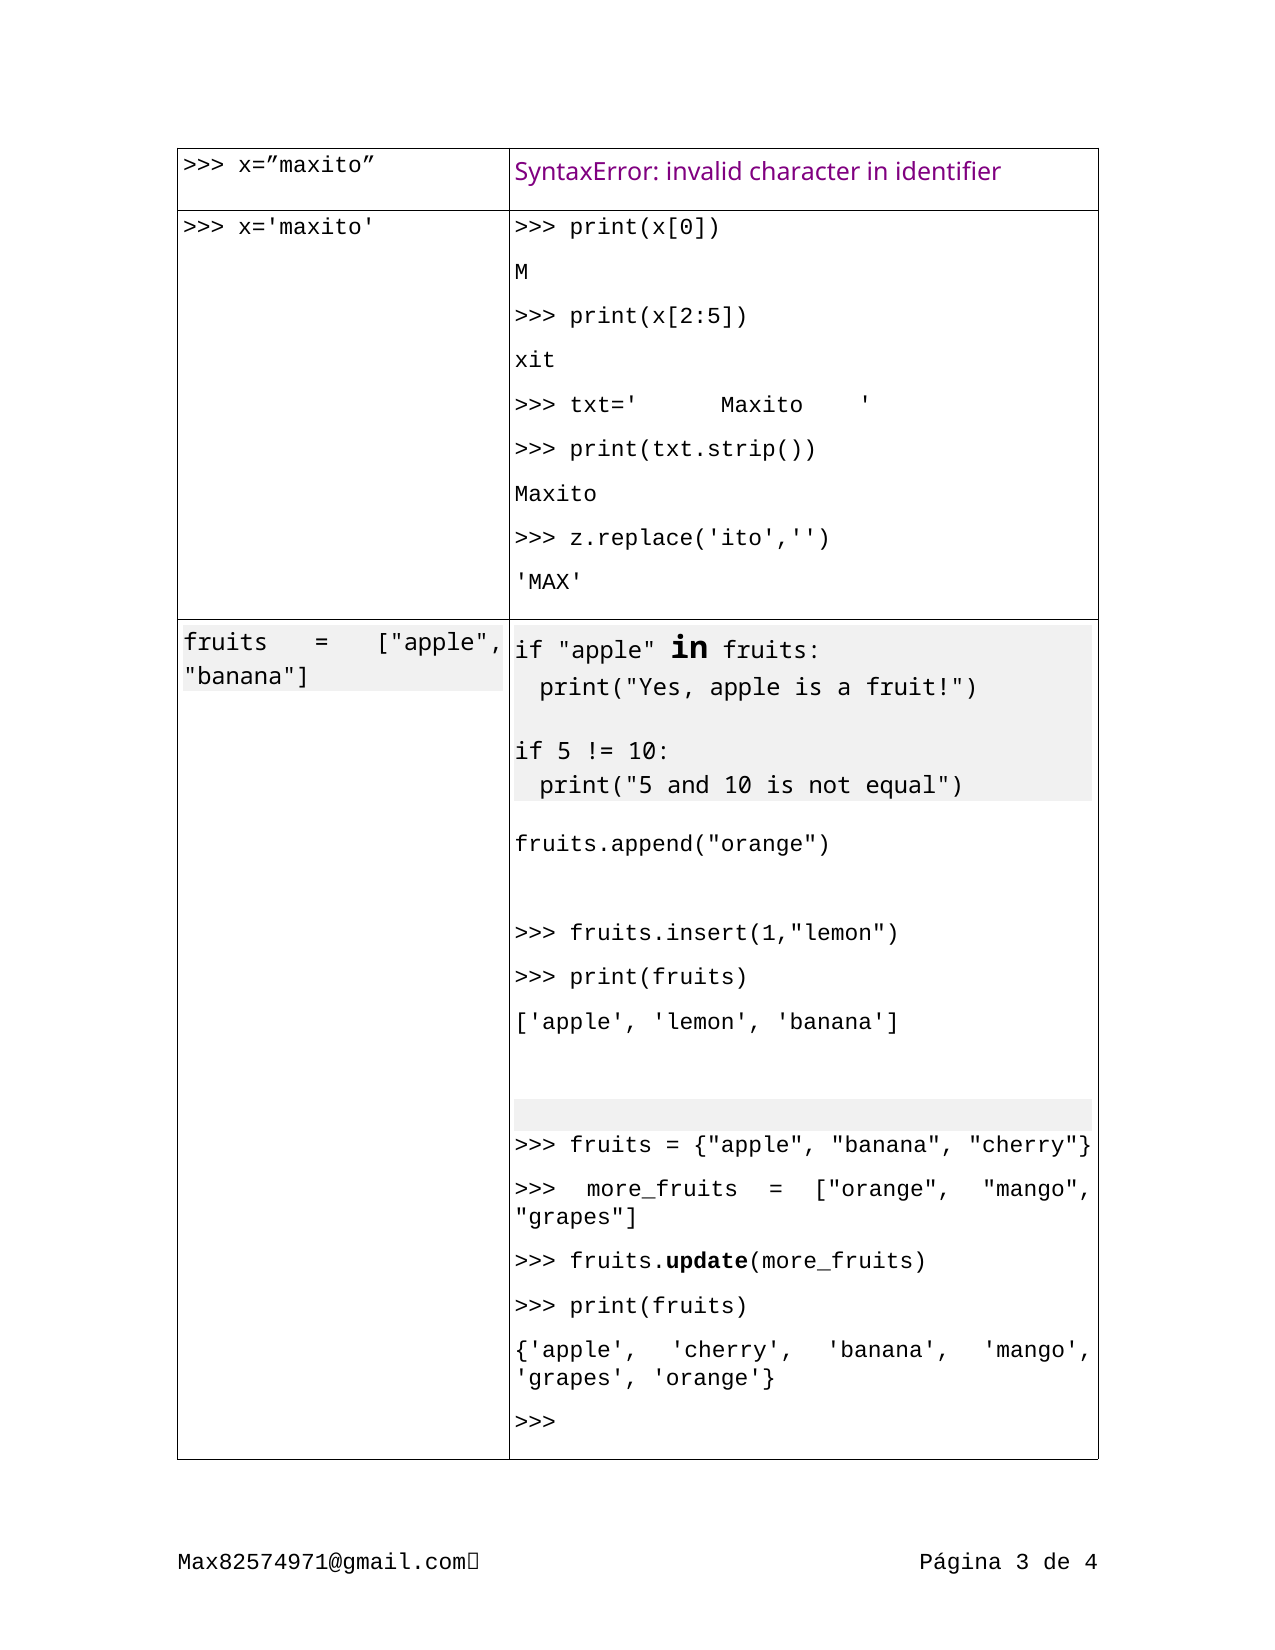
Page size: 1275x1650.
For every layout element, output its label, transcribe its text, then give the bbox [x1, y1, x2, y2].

table_cell if "apple" in fruits: print("Yes, apple is a fruit!") if 5 != 10: print("5 and 10 is not equal") fruits.append("orange") >>> fruits.insert(1,"lemon") >>> print(fruits) ['apple', 'lemon', 'banana'] >>> fruits = {"apple", "banana", "cherry"} >>> more_fruits = ["orange", "mango", "grapes"] >>> fruits.update(more_fruits) >>> print(fruits) {'apple', 'cherry', 'banana', 'mango', 'grapes', 'orange'} >>> [510, 620, 1098, 1459]
table_cell >>> print(x[0]) M >>> print(x[2:5]) xit >>> txt=' Maxito ' >>> print(txt.strip()) Maxito >>> z.replace('ito','') 'MAX' [510, 211, 1098, 619]
table_cell >>> x='maxito' [178, 211, 509, 619]
table_header >>> x=”maxito” [178, 149, 509, 210]
table_cell fruits = ["apple", "banana"] [178, 620, 509, 1459]
table_header SyntaxError: invalid character in identifier [510, 149, 1098, 210]
